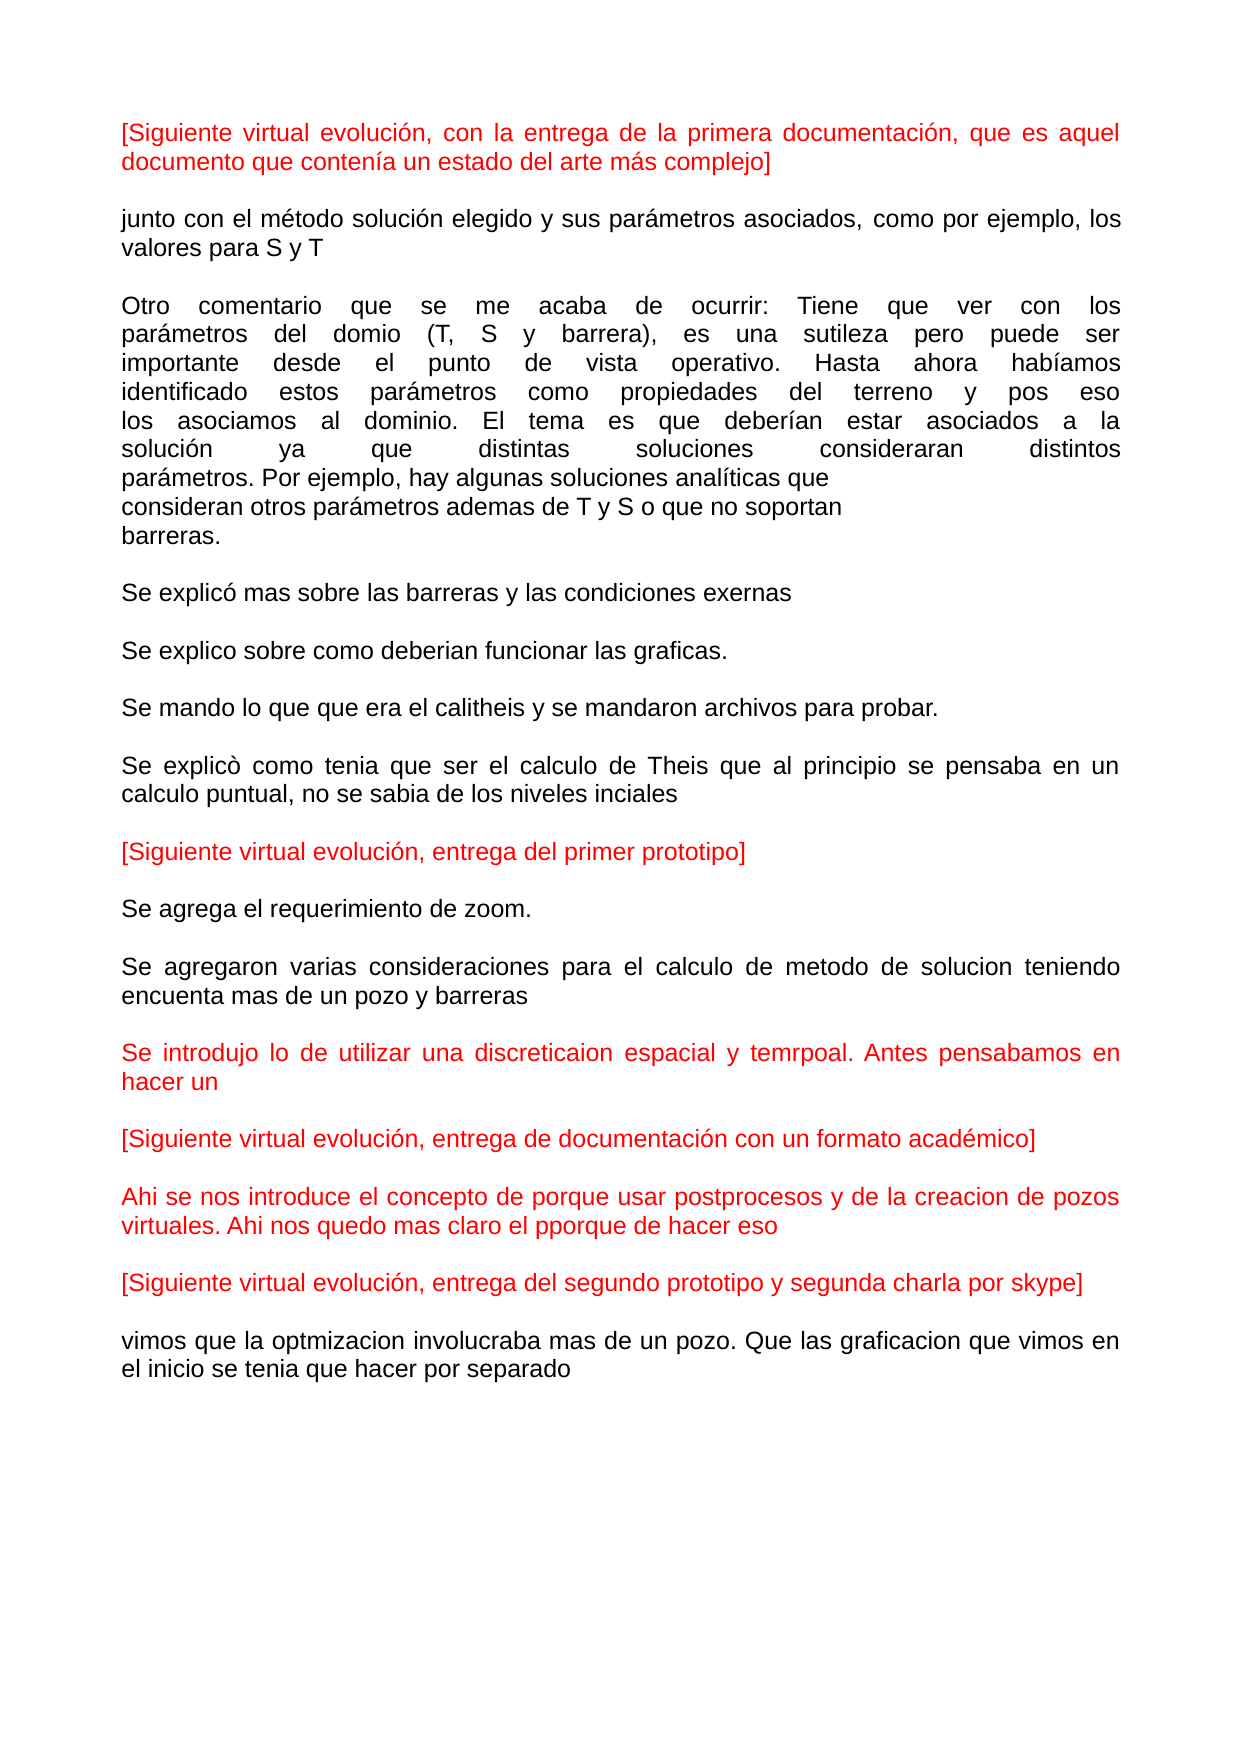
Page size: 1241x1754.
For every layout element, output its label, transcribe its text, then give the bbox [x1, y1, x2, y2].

text Se agregaron varias consideraciones para el calculo de metodo de solucion teniendo encuenta mas de un pozo y barreras [121, 952, 1122, 1009]
text Se introdujo lo de utilizar una discreticaion espacial y temrpoal. Antes pensabamos en hacer un [121, 1038, 1122, 1096]
text junto con el método solución elegido y sus parámetros asociados, como por ejemplo, los valores para S y T [121, 204, 1122, 262]
text [Siguiente virtual evolución, entrega de documentación con un formato académico] [121, 1124, 1122, 1153]
text [Siguiente virtual evolución, con la entrega de la primera documentación, que es aquel documento que contenía un estado del arte más complejo] [121, 118, 1122, 176]
text barreras. [121, 521, 1122, 549]
text Se explicó mas sobre las barreras y las condiciones exernas [121, 578, 1122, 607]
text Se mando lo que que era el calitheis y se mandaron archivos para probar. [121, 693, 1122, 722]
text vimos que la optmizacion involucraba mas de un pozo. Que las graficacion que vimos en el inicio se tenia que hacer por separado [121, 1326, 1122, 1383]
text Se explicò como tenia que ser el calculo de Theis que al principio se pensaba en un calculo puntual, no se sabia de los niveles inciales [121, 751, 1122, 808]
text Ahi se nos introduce el concepto de porque usar postprocesos y de la creacion de pozos virtuales. Ahi nos quedo mas claro el pporque de hacer eso [121, 1182, 1122, 1239]
text Otro comentario que se me acaba de ocurrir: Tiene que ver con los parámetros del domio (T, S y barrera), es una sutileza pero puede ser importante desde el punto de vista operativo. Hasta ahora habíamos identificado estos parámetros como propiedades del terreno y pos eso los asociamos al dominio. El tema es que deberían estar asociados a la solución ya que distintas soluciones consideraran distintos parámetros. Por ejemplo, hay algunas soluciones analíticas que [121, 291, 1122, 492]
text consideran otros parámetros ademas de T y S o que no soportan [121, 492, 1122, 521]
text [Siguiente virtual evolución, entrega del segundo prototipo y segunda charla por skype] [121, 1268, 1122, 1297]
text [Siguiente virtual evolución, entrega del primer prototipo] [121, 837, 1122, 866]
text Se explico sobre como deberian funcionar las graficas. [121, 636, 1122, 664]
text Se agrega el requerimiento de zoom. [121, 894, 1122, 923]
